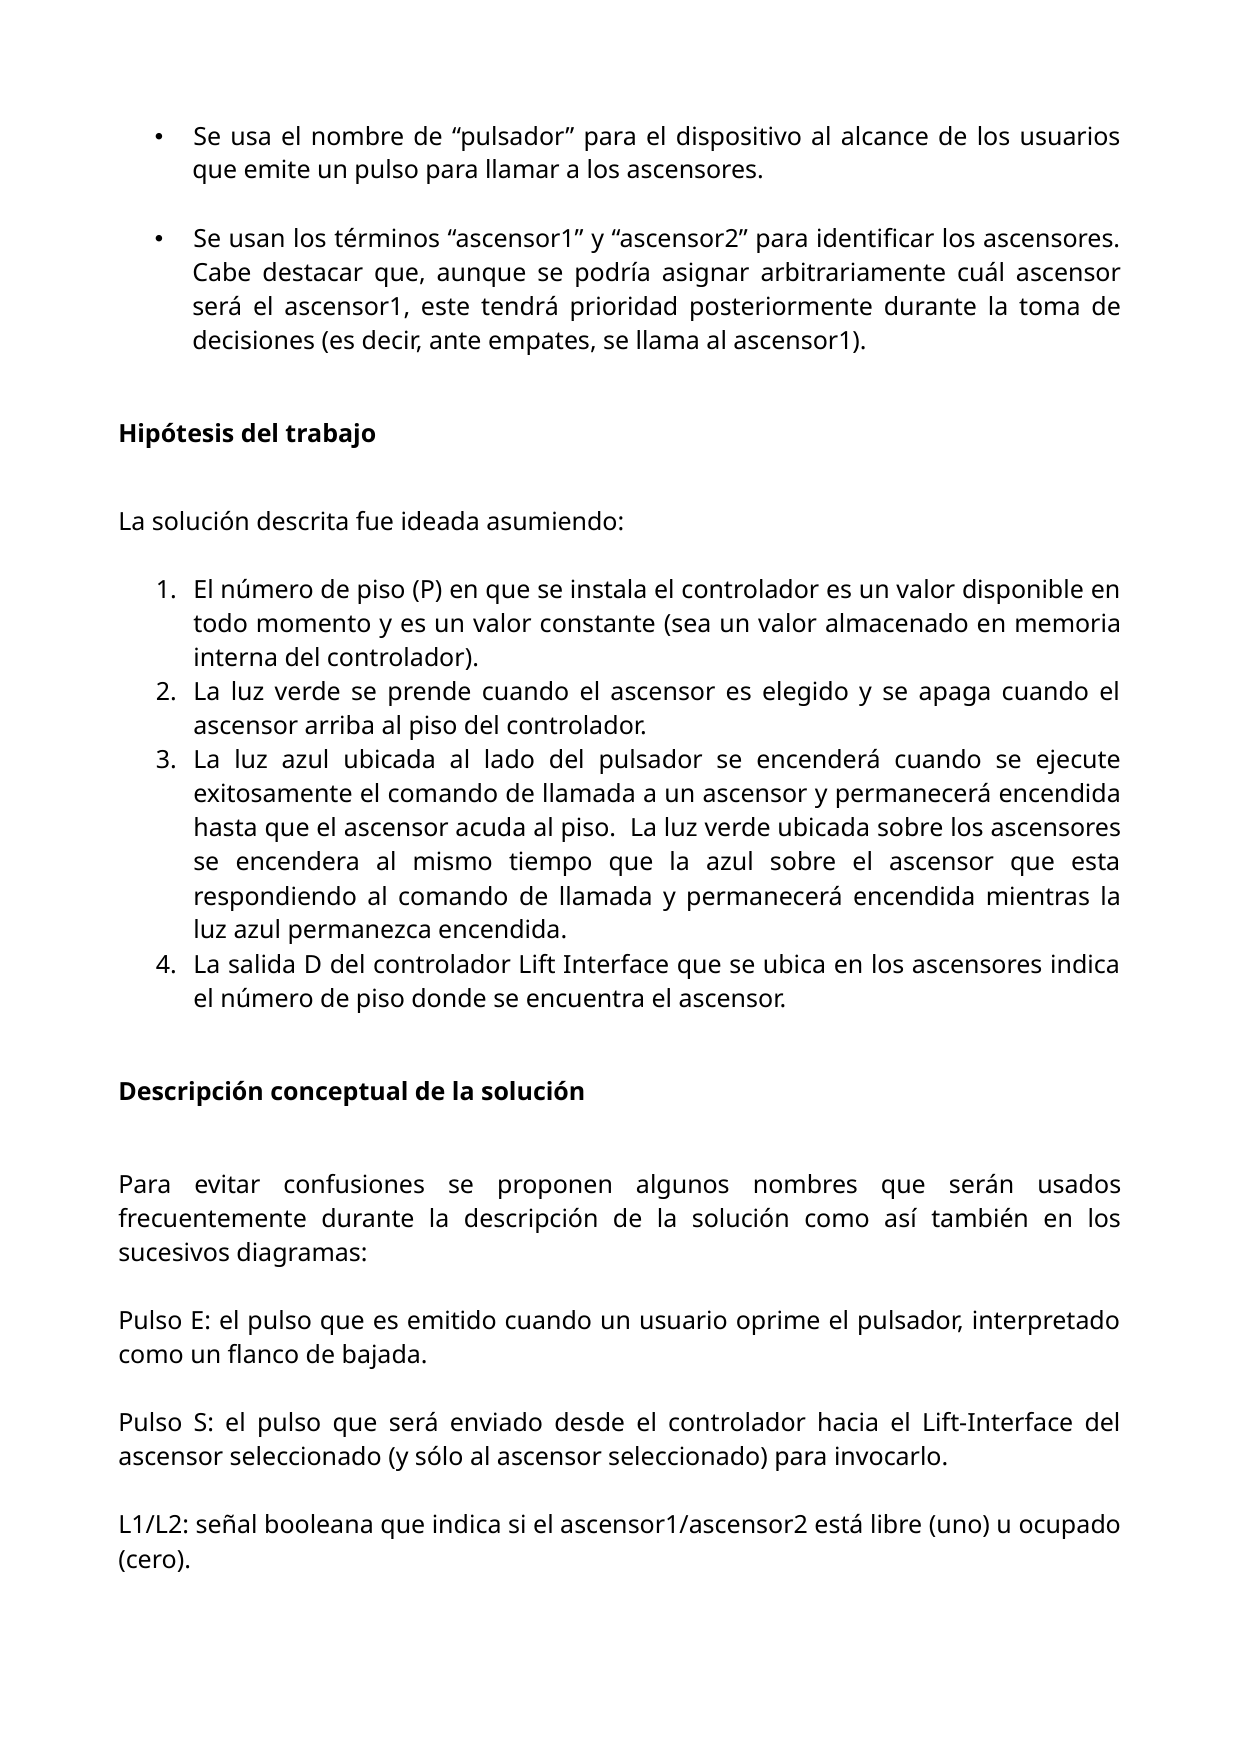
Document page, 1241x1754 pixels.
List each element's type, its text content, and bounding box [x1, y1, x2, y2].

list La luz azul ubicada al lado del pulsador se encenderá cuando se ejecute exitosamente el comando de llamada a un ascensor y permanecerá encendida hasta que el ascensor acuda al piso. La luz verde ubicada sobre los ascensores se encendera al mismo tiempo que la azul sobre el ascensor que esta respondiendo al comando de llamada y permanecerá encendida mientras la luz azul permanezca encendida. [156, 742, 1122, 946]
list El número de piso (P) en que se instala el controlador es un valor disponible en todo momento y es un valor constante (sea un valor almacenado en memoria interna del controlador). [156, 572, 1122, 674]
list Se usan los términos “ascensor1” y “ascensor2” para identificar los ascensores. Cabe destacar que, aunque se podría asignar arbitrariamente cuál ascensor será el ascensor1, este tendrá prioridad posteriormente durante la toma de decisiones (es decir, ante empates, se llama al ascensor1). [154, 220, 1122, 357]
text Pulso E: el pulso que es emitido cuando un usuario oprime el pulsador, interpretado como un flanco de bajada. [118, 1303, 1122, 1371]
subtitle Hipótesis del trabajo [118, 416, 1122, 450]
text L1/L2: señal booleana que indica si el ascensor1/ascensor2 está libre (uno) u ocupado (cero). [118, 1507, 1122, 1575]
subtitle Descripción conceptual de la solución [118, 1073, 1122, 1107]
list Se usa el nombre de “pulsador” para el dispositivo al alcance de los usuarios que emite un pulso para llamar a los ascensores. [154, 118, 1122, 186]
text Pulso S: el pulso que será enviado desde el controlador hacia el Lift-Interface del ascensor seleccionado (y sólo al ascensor seleccionado) para invocarlo. [118, 1405, 1122, 1473]
text La solución descrita fue ideada asumiendo: [118, 503, 1122, 537]
text Para evitar confusiones se proponen algunos nombres que serán usados frecuentemente durante la descripción de la solución como así también en los sucesivos diagramas: [118, 1167, 1122, 1269]
list La luz verde se prende cuando el ascensor es elegido y se apaga cuando el ascensor arriba al piso del controlador. [156, 674, 1122, 742]
list La salida D del controlador Lift Interface que se ubica en los ascensores indica el número de piso donde se encuentra el ascensor. [156, 946, 1122, 1014]
